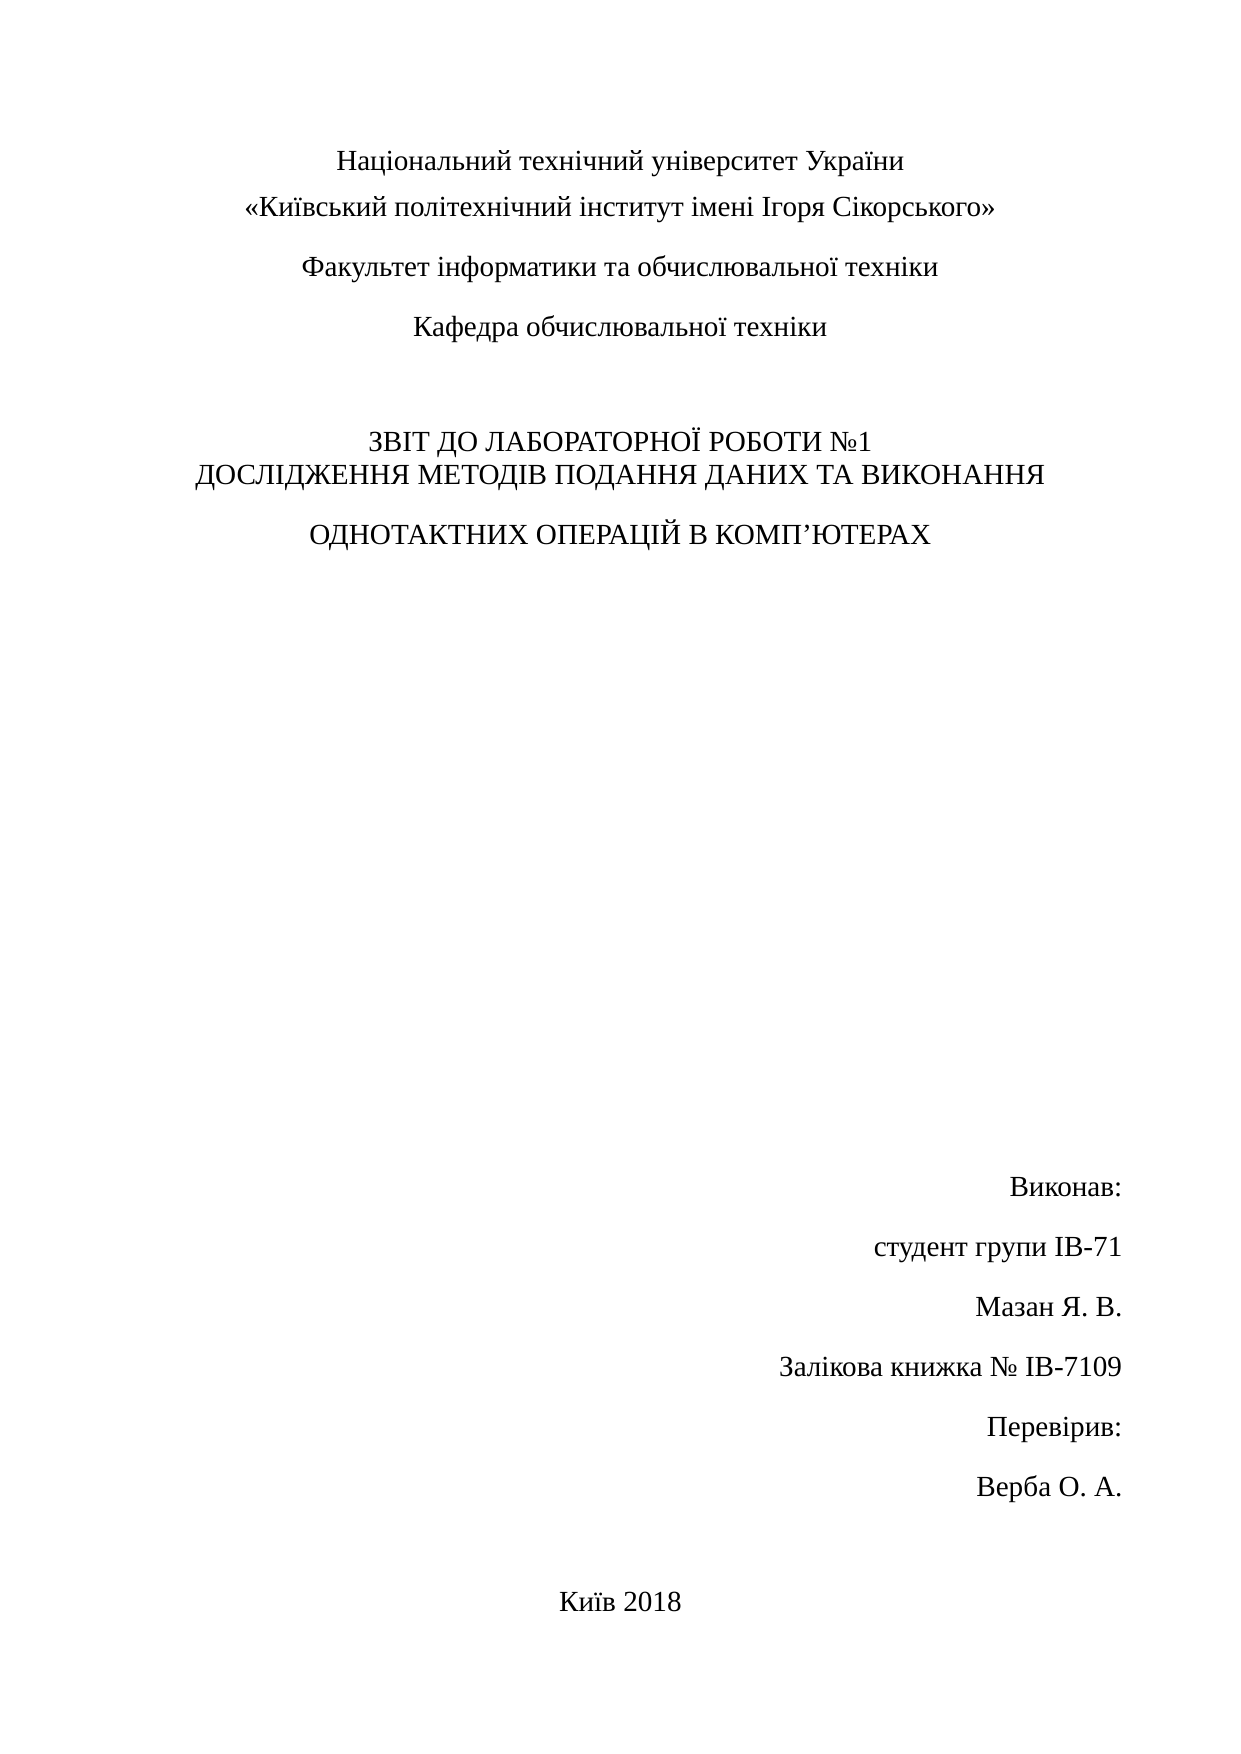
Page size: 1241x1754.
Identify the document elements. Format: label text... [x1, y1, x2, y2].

text Верба О. А. [118, 1469, 1122, 1503]
text Кафедра обчислювальної техніки [118, 309, 1122, 343]
text Київ 2018 [118, 1584, 1122, 1617]
subtitle Національний технічний університет України [118, 143, 1122, 177]
text Мазан Я. В. [118, 1289, 1122, 1323]
text ЗВІТ ДО ЛАБОРАТОРНОЇ РОБОТИ №1 [118, 424, 1122, 457]
text Перевірив: [118, 1409, 1122, 1443]
text Виконав: [118, 1169, 1122, 1203]
text Факультет інформатики та обчислювальної техніки [118, 249, 1122, 283]
text «Київський політехнічний інститут імені Ігоря Сікорського» [118, 189, 1122, 223]
text Залікова книжка № IВ-7109 [118, 1349, 1122, 1383]
text ДОСЛІДЖЕННЯ МЕТОДІВ ПОДАННЯ ДАНИХ ТА ВИКОНАННЯ ОДНОТАКТНИХ ОПЕРАЦІЙ В КОМП’ЮТЕРАХ [118, 457, 1122, 551]
text студент групи ІВ-71 [118, 1229, 1122, 1263]
